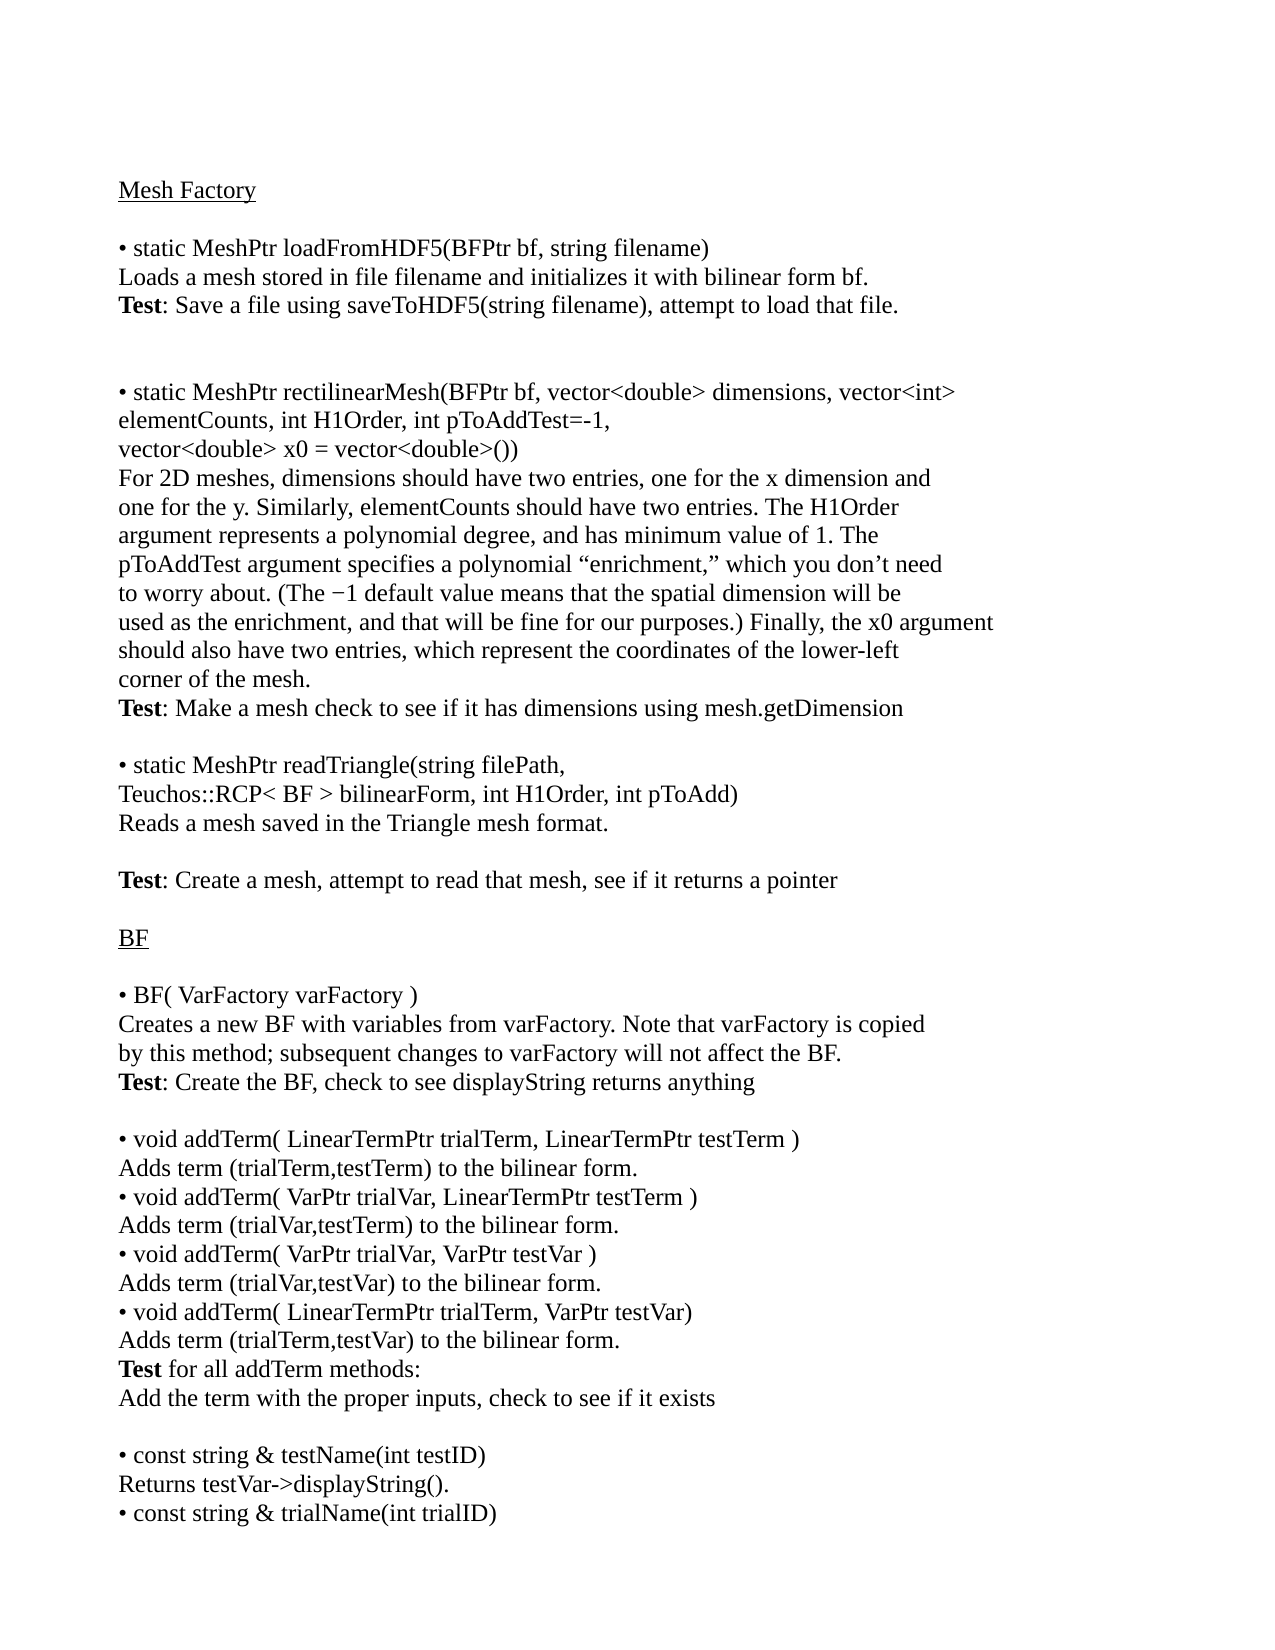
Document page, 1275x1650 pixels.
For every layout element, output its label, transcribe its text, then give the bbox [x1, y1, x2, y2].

text Loads a mesh stored in file filename and initializes it with bilinear form bf. [118, 262, 1157, 291]
text • void addTerm( VarPtr trialVar, LinearTermPtr testTerm ) [118, 1182, 1157, 1211]
text corner of the mesh. [118, 664, 1157, 693]
text vector<double> x0 = vector<double>()) [118, 434, 1157, 463]
text Teuchos::RCP< BF > bilinearForm, int H1Order, int pToAdd) [118, 779, 1157, 808]
text Test: Save a file using saveToHDF5(string filename), attempt to load that file. [118, 291, 1157, 319]
text • const string & testName(int testID) [118, 1441, 1157, 1469]
text elementCounts, int H1Order, int pToAddTest=-1, [118, 406, 1157, 434]
text • static MeshPtr readTriangle(string filePath, [118, 751, 1157, 779]
text • void addTerm( LinearTermPtr trialTerm, VarPtr testVar) [118, 1297, 1157, 1326]
text BF [118, 923, 1157, 952]
text Mesh Factory [118, 176, 1157, 204]
text to worry about. (The −1 default value means that the spatial dimension will be [118, 578, 1157, 607]
text Adds term (trialTerm,testTerm) to the bilinear form. [118, 1153, 1157, 1182]
text • BF( VarFactory varFactory ) [118, 981, 1157, 1009]
text Test: Make a mesh check to see if it has dimensions using mesh.getDimension [118, 693, 1157, 722]
text Test: Create a mesh, attempt to read that mesh, see if it returns a pointer [118, 866, 1157, 894]
text by this method; subsequent changes to varFactory will not affect the BF. [118, 1038, 1157, 1067]
text pToAddTest argument specifies a polynomial “enrichment,” which you don’t need [118, 549, 1157, 578]
text Test for all addTerm methods: [118, 1354, 1157, 1383]
text • static MeshPtr rectilinearMesh(BFPtr bf, vector<double> dimensions, vector<int> [118, 377, 1157, 406]
text • void addTerm( LinearTermPtr trialTerm, LinearTermPtr testTerm ) [118, 1124, 1157, 1153]
text one for the y. Similarly, elementCounts should have two entries. The H1Order [118, 492, 1157, 521]
text For 2D meshes, dimensions should have two entries, one for the x dimension and [118, 463, 1157, 492]
text Adds term (trialTerm,testVar) to the bilinear form. [118, 1326, 1157, 1354]
text Adds term (trialVar,testVar) to the bilinear form. [118, 1268, 1157, 1297]
text should also have two entries, which represent the coordinates of the lower-left [118, 636, 1157, 664]
text • const string & trialName(int trialID) [118, 1498, 1157, 1527]
text argument represents a polynomial degree, and has minimum value of 1. The [118, 521, 1157, 549]
text • static MeshPtr loadFromHDF5(BFPtr bf, string filename) [118, 233, 1157, 262]
text Add the term with the proper inputs, check to see if it exists [118, 1383, 1157, 1412]
text Reads a mesh saved in the Triangle mesh format. [118, 808, 1157, 837]
text Creates a new BF with variables from varFactory. Note that varFactory is copied [118, 1009, 1157, 1038]
text Test: Create the BF, check to see displayString returns anything [118, 1067, 1157, 1096]
text Adds term (trialVar,testTerm) to the bilinear form. [118, 1211, 1157, 1239]
text • void addTerm( VarPtr trialVar, VarPtr testVar ) [118, 1239, 1157, 1268]
text Returns testVar->displayString(). [118, 1469, 1157, 1498]
text used as the enrichment, and that will be fine for our purposes.) Finally, the x0 argument [118, 607, 1157, 636]
